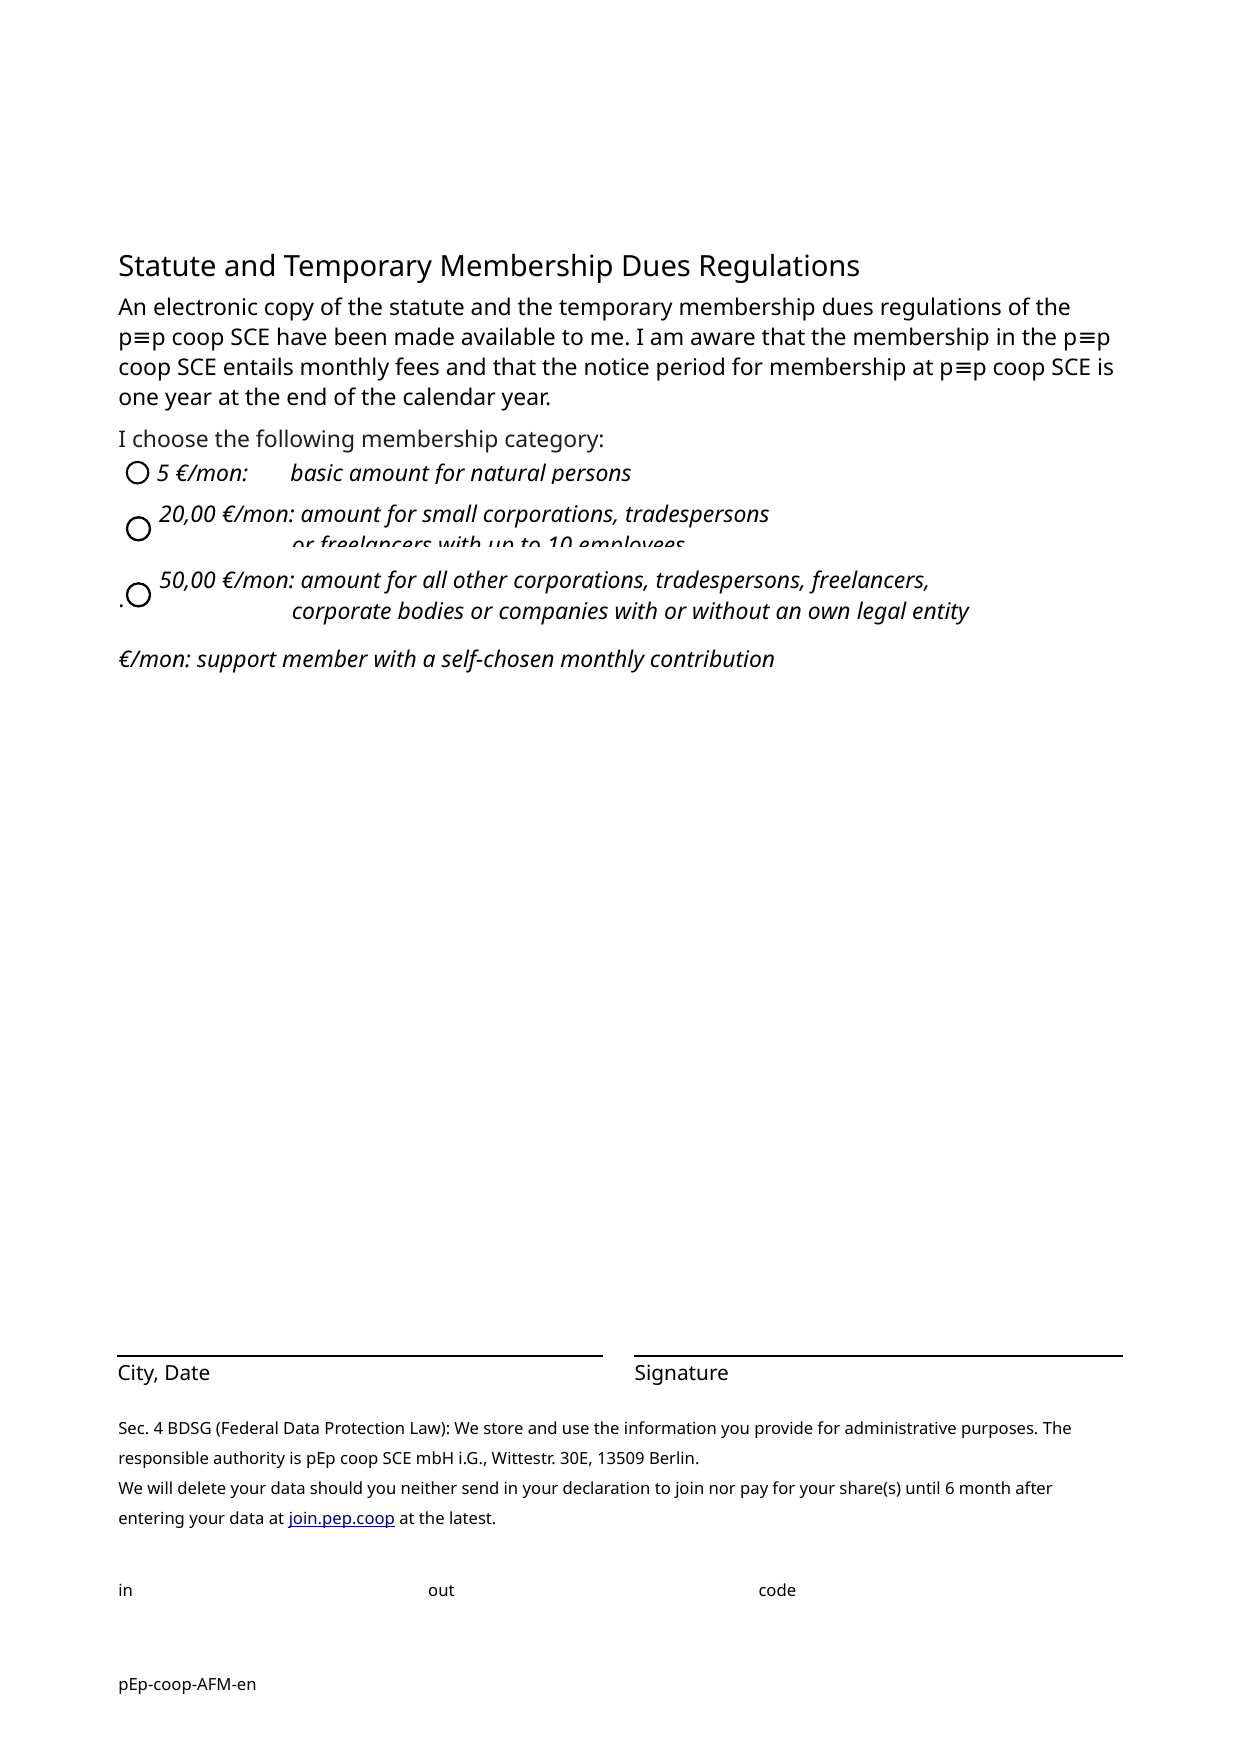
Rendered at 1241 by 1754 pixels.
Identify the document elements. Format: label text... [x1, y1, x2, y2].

text I choose the following membership category: [118, 424, 1122, 454]
text in out code [118, 1573, 1122, 1603]
table_header [634, 1316, 1123, 1355]
text An electronic copy of the statute and the temporary membership dues regulations of the p≡p coop SCE have been made available to me. I am aware that the membership in the p≡p coop SCE entails monthly fees and that the notice period for membership at p≡p coop SCE is one year at the end of the calendar year. [118, 291, 1122, 411]
table_header City, Date [117, 1357, 603, 1387]
table_header Signature [634, 1357, 1123, 1387]
table_header [603, 1316, 634, 1387]
subtitle Statute and Temporary Membership Dues Regulations [118, 252, 1122, 282]
table_header [117, 1316, 603, 1355]
text . €/mon: support member with a self-chosen monthly contribution [118, 551, 1122, 674]
text We will delete your data should you neither send in your declaration to join nor pay for your share(s) until 6 month after entering your data at join.pep.coop at the latest. [118, 1470, 1122, 1530]
text Sec. 4 BDSG (Federal Data Protection Law): We store and use the information you provide for administrative purposes. The responsible authority is pEp coop SCE mbH i.G., Wittestr. 30E, 13509 Berlin. [118, 1410, 1122, 1470]
